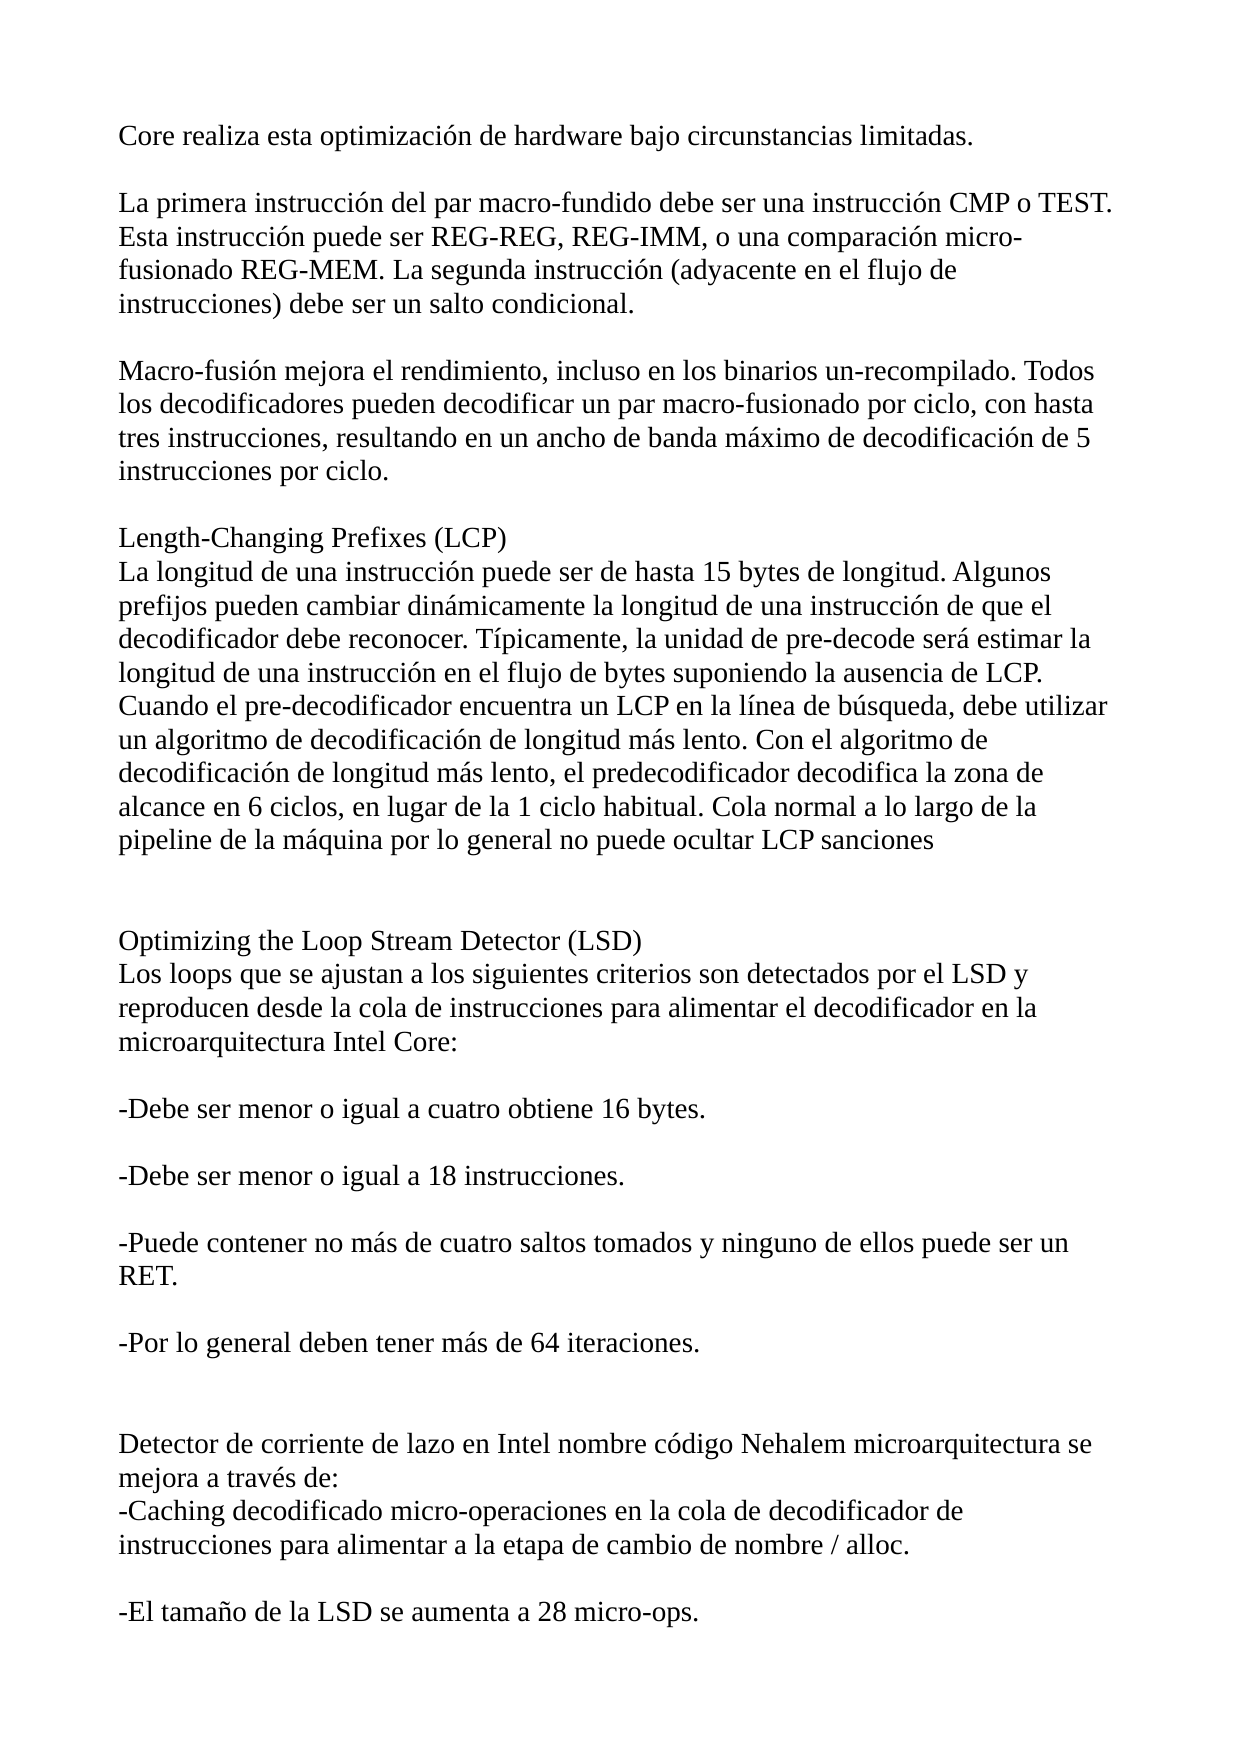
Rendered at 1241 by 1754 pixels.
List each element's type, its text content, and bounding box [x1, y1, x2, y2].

text -Caching decodificado micro-operaciones en la cola de decodificador de instrucciones para alimentar a la etapa de cambio de nombre / alloc. [118, 1493, 1122, 1560]
text Length-Changing Prefixes (LCP) [118, 521, 1122, 554]
text Los loops que se ajustan a los siguientes criterios son detectados por el LSD y reproducen desde la cola de instrucciones para alimentar el decodificador en la microarquitectura Intel Core: [118, 957, 1122, 1057]
text La longitud de una instrucción puede ser de hasta 15 bytes de longitud. Algunos prefijos pueden cambiar dinámicamente la longitud de una instrucción de que el decodificador debe reconocer. Típicamente, la unidad de pre-decode será estimar la longitud de una instrucción en el flujo de bytes suponiendo la ausencia de LCP. Cuando el pre-decodificador encuentra un LCP en la línea de búsqueda, debe utilizar un algoritmo de decodificación de longitud más lento. Con el algoritmo de decodificación de longitud más lento, el predecodificador decodifica la zona de alcance en 6 ciclos, en lugar de la 1 ciclo habitual. Cola normal a lo largo de la pipeline de la máquina por lo general no puede ocultar LCP sanciones [118, 554, 1122, 856]
text Detector de corriente de lazo en Intel nombre código Nehalem microarquitectura se mejora a través de: [118, 1426, 1122, 1493]
text -Por lo general deben tener más de 64 iteraciones. [118, 1326, 1122, 1359]
text Macro-fusión mejora el rendimiento, incluso en los binarios un-recompilado. Todos los decodificadores pueden decodificar un par macro-fusionado por ciclo, con hasta tres instrucciones, resultando en un ancho de banda máximo de decodificación de 5 instrucciones por ciclo. [118, 353, 1122, 487]
text La primera instrucción del par macro-fundido debe ser una instrucción CMP o TEST. Esta instrucción puede ser REG-REG, REG-IMM, o una comparación micro-fusionado REG-MEM. La segunda instrucción (adyacente en el flujo de instrucciones) debe ser un salto condicional. [118, 185, 1122, 319]
text -Debe ser menor o igual a cuatro obtiene 16 bytes. [118, 1091, 1122, 1124]
text -El tamaño de la LSD se aumenta a 28 micro-ops. [118, 1594, 1122, 1627]
text Core realiza esta optimización de hardware bajo circunstancias limitadas. [118, 118, 1122, 152]
text Optimizing the Loop Stream Detector (LSD) [118, 923, 1122, 957]
text -Debe ser menor o igual a 18 instrucciones. [118, 1158, 1122, 1191]
text -Puede contener no más de cuatro saltos tomados y ninguno de ellos puede ser un RET. [118, 1225, 1122, 1292]
